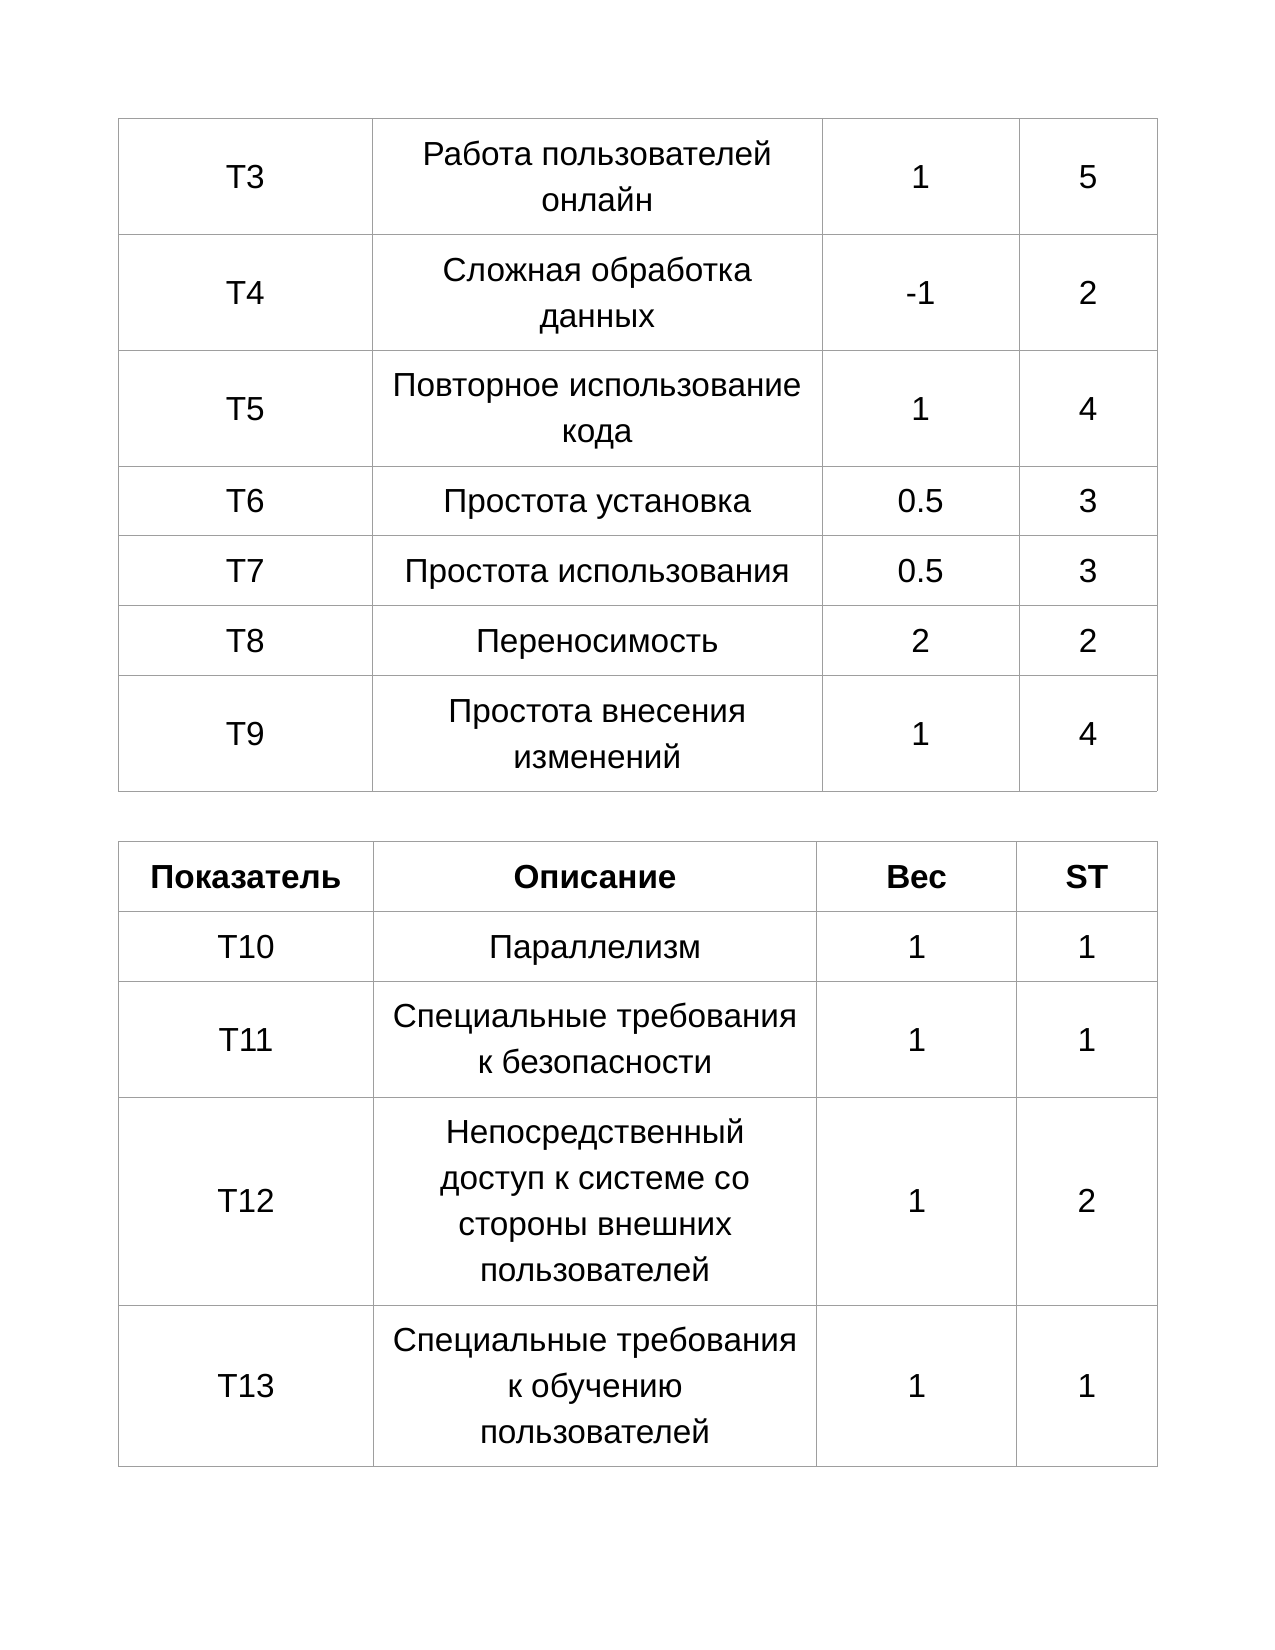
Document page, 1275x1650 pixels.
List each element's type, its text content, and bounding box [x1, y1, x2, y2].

table_cell 1 [1017, 912, 1157, 981]
table_header Описание [374, 842, 816, 911]
table_cell 2 [1017, 1098, 1157, 1304]
table_cell 4 [1020, 676, 1157, 791]
table_cell Простота установка [373, 467, 822, 535]
table_cell Параллелизм [374, 912, 816, 981]
table_header Вес [817, 842, 1016, 911]
table_cell T13 [119, 1306, 373, 1466]
table_cell 1 [817, 1098, 1016, 1304]
table_cell 0.5 [823, 536, 1019, 605]
table_cell 2 [1020, 606, 1157, 675]
table_cell Специальные требования к безопасности [374, 982, 816, 1097]
table_cell 2 [1020, 235, 1157, 350]
table_cell T7 [119, 536, 372, 605]
table_cell 1 [1017, 1306, 1157, 1466]
table_cell Повторное использование кода [373, 351, 822, 466]
table_cell 5 [1020, 119, 1157, 234]
table_cell Сложная обработка данных [373, 235, 822, 350]
table_cell Специальные требования к обучению пользователей [374, 1306, 816, 1466]
table_cell 3 [1020, 536, 1157, 605]
table_cell 1 [1017, 982, 1157, 1097]
table_cell T10 [119, 912, 373, 981]
table_cell T5 [119, 351, 372, 466]
table_cell 2 [823, 606, 1019, 675]
table_cell Работа пользователей онлайн [373, 119, 822, 234]
table_cell -1 [823, 235, 1019, 350]
table_cell T4 [119, 235, 372, 350]
table_cell 1 [823, 676, 1019, 791]
table_cell 1 [823, 351, 1019, 466]
table_header Показатель [119, 842, 373, 911]
table_cell T9 [119, 676, 372, 791]
table_cell 4 [1020, 351, 1157, 466]
table_cell 1 [817, 912, 1016, 981]
table_cell T6 [119, 467, 372, 535]
table_cell 1 [823, 119, 1019, 234]
table_cell Переносимость [373, 606, 822, 675]
table_cell Простота внесения изменений [373, 676, 822, 791]
table_cell 1 [817, 1306, 1016, 1466]
table_cell T12 [119, 1098, 373, 1304]
table_cell Простота использования [373, 536, 822, 605]
table_cell 0.5 [823, 467, 1019, 535]
table_cell 3 [1020, 467, 1157, 535]
table_cell T11 [119, 982, 373, 1097]
table_cell Непосредственный доступ к системе со стороны внешних пользователей [374, 1098, 816, 1304]
table_cell 1 [817, 982, 1016, 1097]
table_cell T8 [119, 606, 372, 675]
table_cell T3 [119, 119, 372, 234]
table_header ST [1017, 842, 1157, 911]
